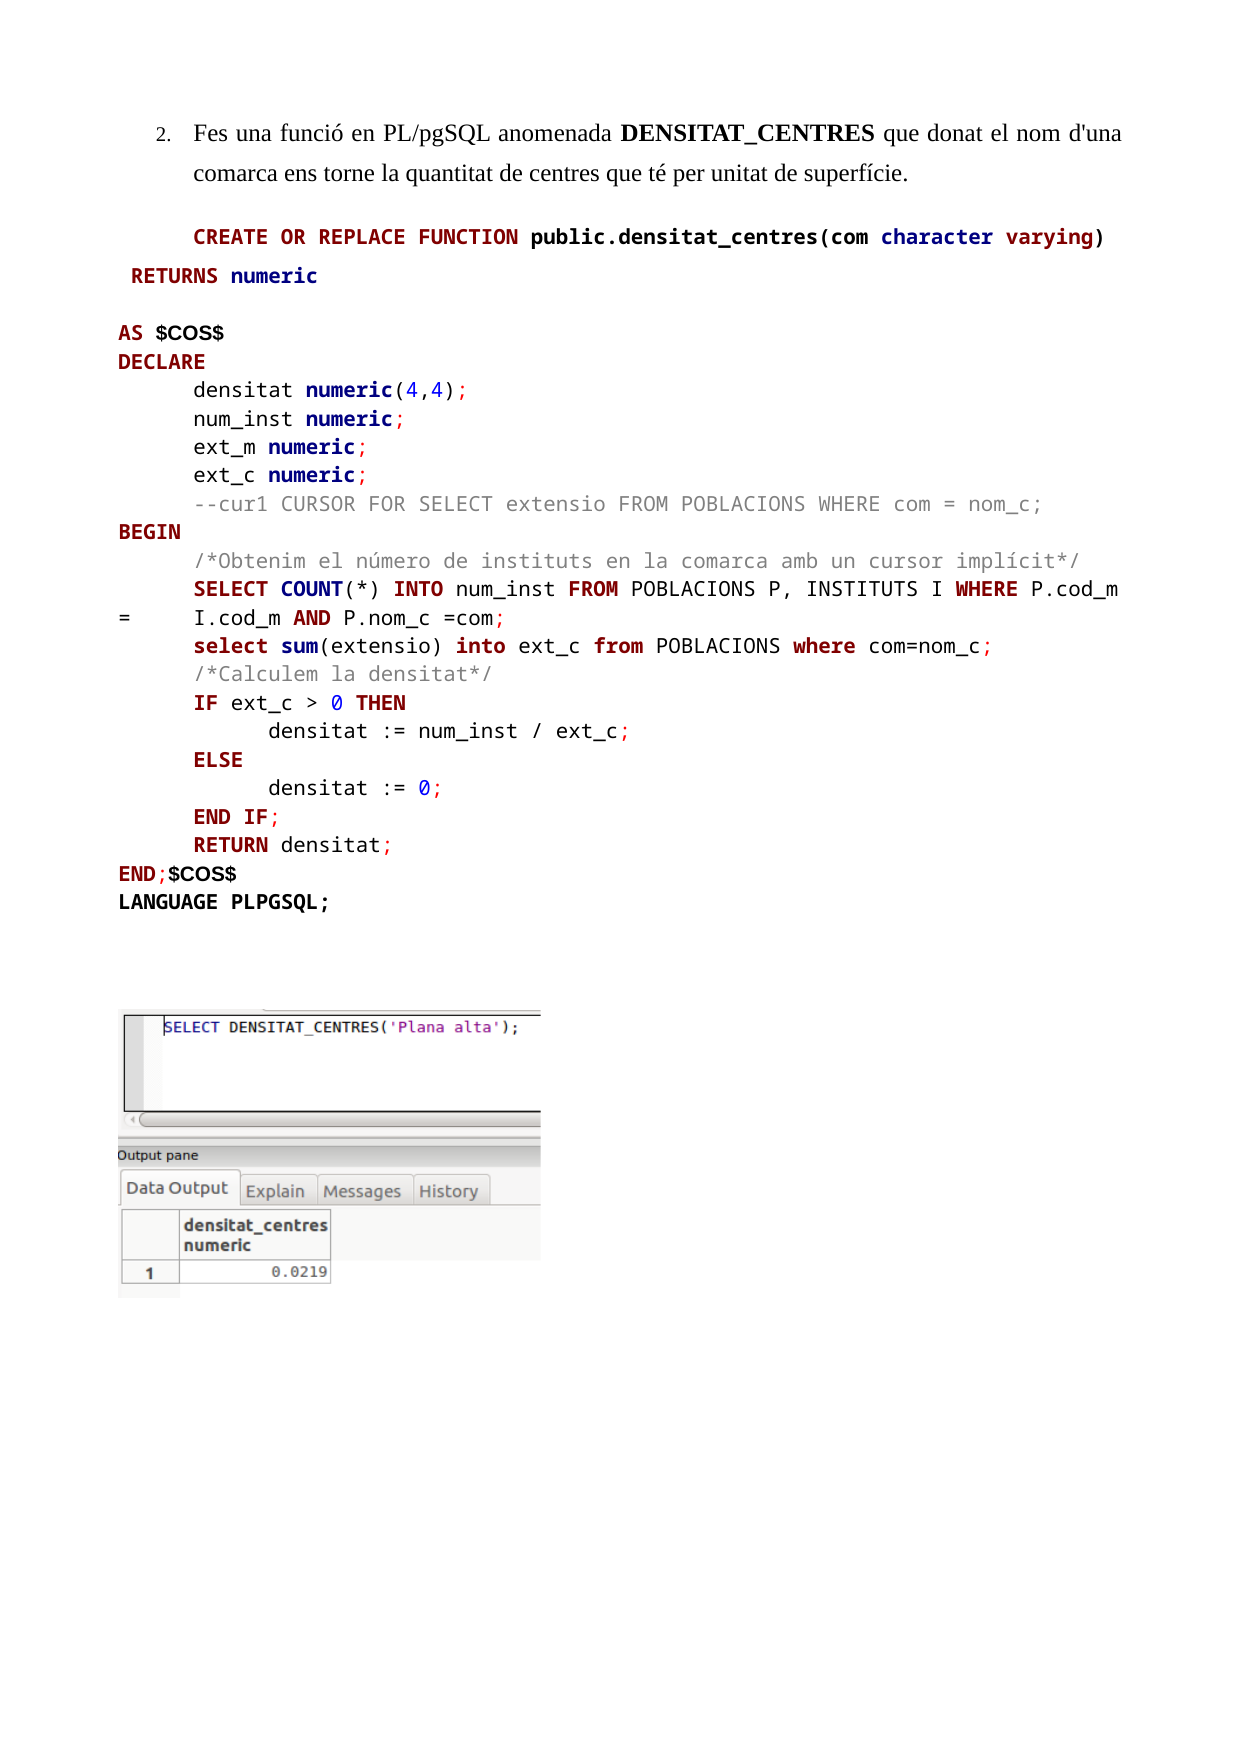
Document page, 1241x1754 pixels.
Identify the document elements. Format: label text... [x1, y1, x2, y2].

text num_inst numeric; [118, 404, 1122, 432]
text densitat := 0; [118, 773, 1122, 802]
picture [118, 1009, 541, 1298]
text densitat := num_inst / ext_c; [118, 716, 1122, 745]
text ext_c numeric; [118, 461, 1122, 489]
text RETURNS numeric [118, 261, 1122, 290]
text densitat numeric(4,4); [118, 375, 1122, 404]
text /*Calculem la densitat*/ [118, 659, 1122, 688]
text RETURN densitat; [118, 830, 1122, 859]
text ELSE [118, 745, 1122, 773]
text AS $COS$ [118, 318, 1122, 347]
text --cur1 CURSOR FOR SELECT extensio FROM POBLACIONS WHERE com = nom_c; [118, 489, 1122, 517]
text END;$COS$ [118, 859, 1122, 887]
text IF ext_c > 0 THEN [118, 688, 1122, 716]
list Fes una funció en PL/pgSQL anomenada DENSITAT_CENTRES que donat el nom d'una comarca ens torne la quantitat de centres que té per unitat de superfície. [156, 118, 1122, 186]
text SELECT COUNT(*) INTO num_inst FROM POBLACIONS P, INSTITUTS I WHERE P.cod_m = I.cod_m AND P.nom_c =com; [118, 574, 1122, 631]
text LANGUAGE PLPGSQL; [118, 887, 1122, 916]
text END IF; [118, 802, 1122, 830]
text ext_m numeric; [118, 432, 1122, 461]
text DECLARE [118, 347, 1122, 375]
text /*Obtenim el número de instituts en la comarca amb un cursor implícit*/ [118, 546, 1122, 574]
text CREATE OR REPLACE FUNCTION public.densitat_centres(com character varying) [193, 222, 1122, 251]
text select sum(extensio) into ext_c from POBLACIONS where com=nom_c; [118, 631, 1122, 659]
text BEGIN [118, 517, 1122, 546]
